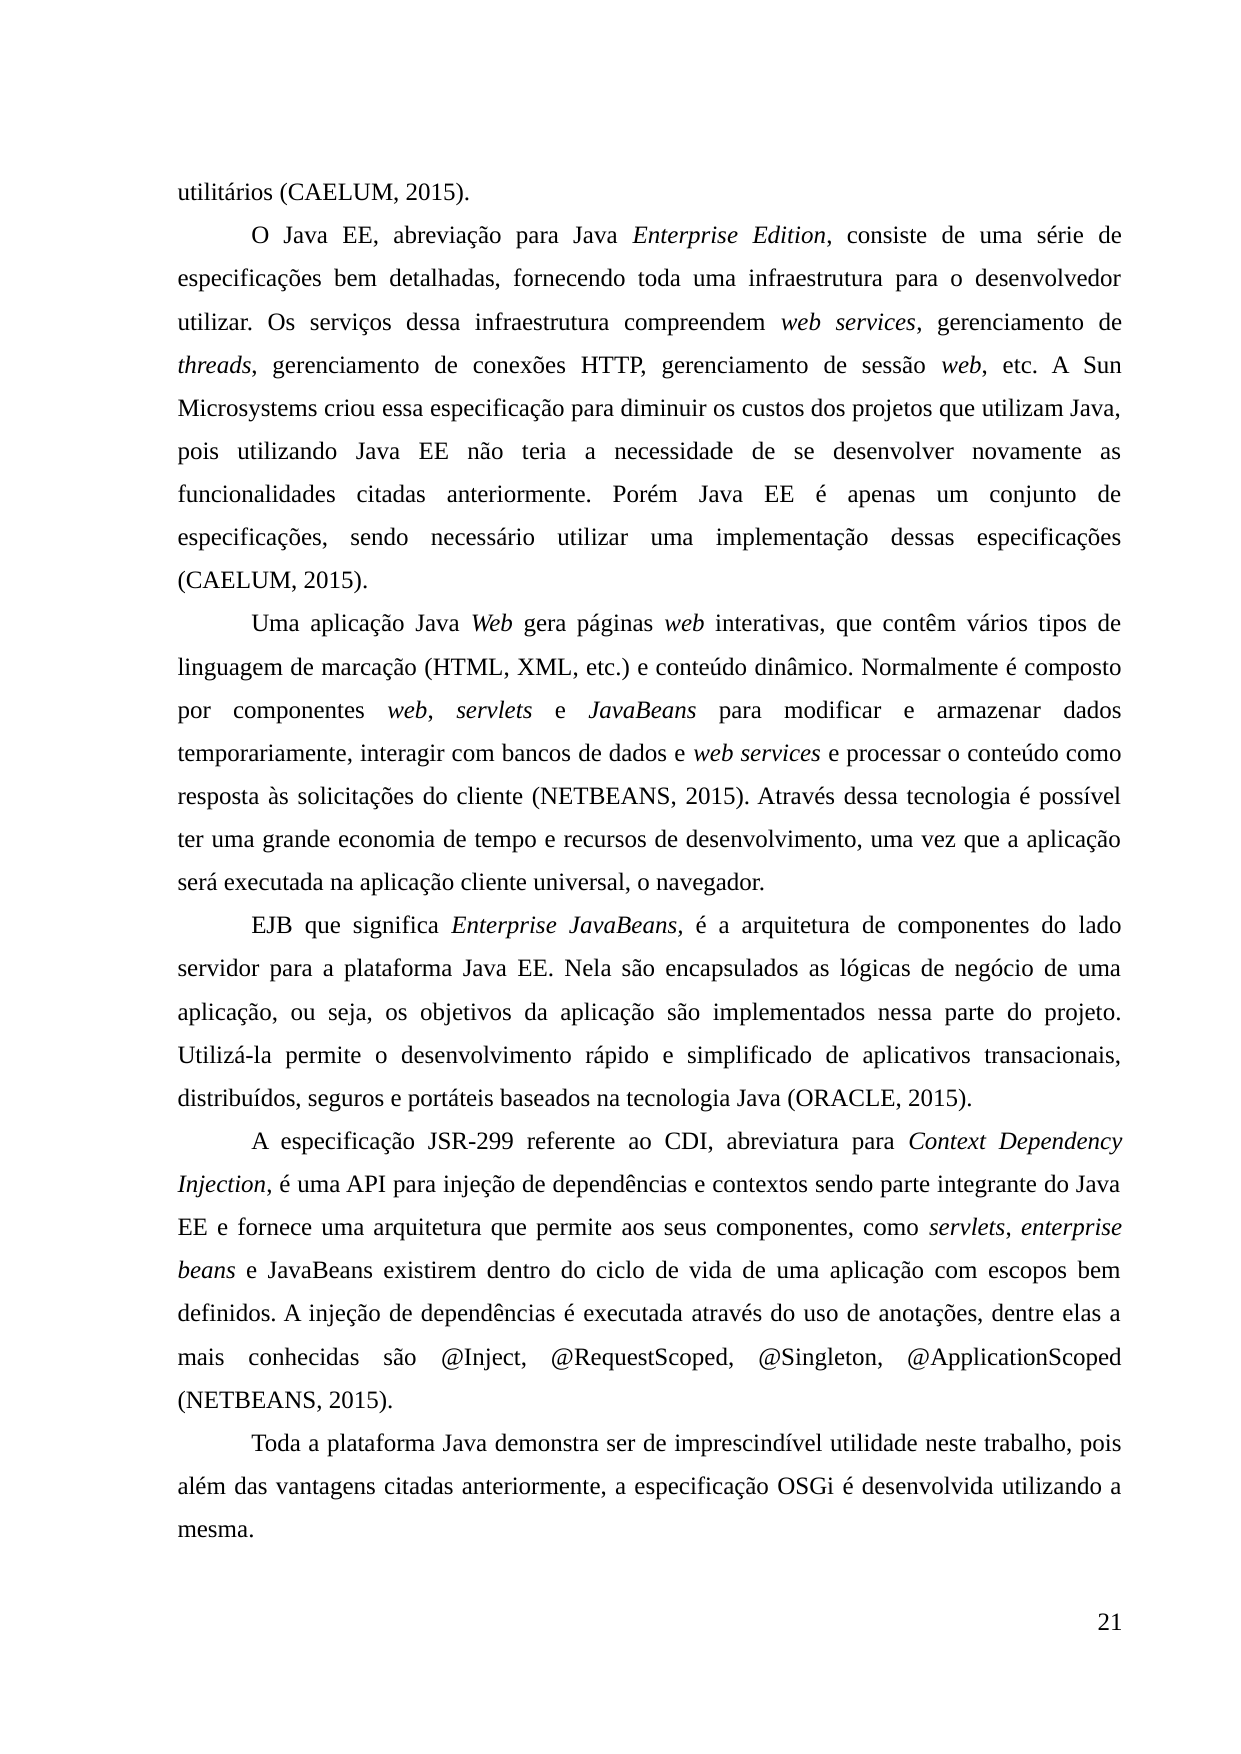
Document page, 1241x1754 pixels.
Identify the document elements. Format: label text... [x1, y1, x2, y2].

text Toda a plataforma Java demonstra ser de imprescindível utilidade neste trabalho, pois além das vantagens citadas anteriormente, a especificação OSGi é desenvolvida utilizando a mesma. [177, 1428, 1122, 1543]
text O Java EE, abreviação para Java Enterprise Edition, consiste de uma série de especificações bem detalhadas, fornecendo toda uma infraestrutura para o desenvolvedor utilizar. Os serviços dessa infraestrutura compreendem web services, gerenciamento de threads, gerenciamento de conexões HTTP, gerenciamento de sessão web, etc. A Sun Microsystems criou essa especificação para diminuir os custos dos projetos que utilizam Java, pois utilizando Java EE não teria a necessidade de se desenvolver novamente as funcionalidades citadas anteriormente. Porém Java EE é apenas um conjunto de especificações, sendo necessário utilizar uma implementação dessas especificações (CAELUM, 2015). [177, 220, 1122, 594]
text EJB que significa Enterprise JavaBeans, é a arquitetura de componentes do lado servidor para a plataforma Java EE. Nela são encapsulados as lógicas de negócio de uma aplicação, ou seja, os objetivos da aplicação são implementados nessa parte do projeto. Utilizá-la permite o desenvolvimento rápido e simplificado de aplicativos transacionais, distribuídos, seguros e portáteis baseados na tecnologia Java (ORACLE, 2015). [177, 910, 1122, 1112]
text utilitários (CAELUM, 2015). [177, 177, 1122, 206]
text Uma aplicação Java Web gera páginas web interativas, que contêm vários tipos de linguagem de marcação (HTML, XML, etc.) e conteúdo dinâmico. Normalmente é composto por componentes web, servlets e JavaBeans para modificar e armazenar dados temporariamente, interagir com bancos de dados e web services e processar o conteúdo como resposta às solicitações do cliente (NETBEANS, 2015). Através dessa tecnologia é possível ter uma grande economia de tempo e recursos de desenvolvimento, uma vez que a aplicação será executada na aplicação cliente universal, o navegador. [177, 608, 1122, 896]
text A especificação JSR-299 referente ao CDI, abreviatura para Context Dependency Injection, é uma API para injeção de dependências e contextos sendo parte integrante do Java EE e fornece uma arquitetura que permite aos seus componentes, como servlets, enterprise beans e JavaBeans existirem dentro do ciclo de vida de uma aplicação com escopos bem definidos. A injeção de dependências é executada através do uso de anotações, dentre elas a mais conhecidas são @Inject, @RequestScoped, @Singleton, @ApplicationScoped (NETBEANS, 2015). [177, 1126, 1122, 1413]
